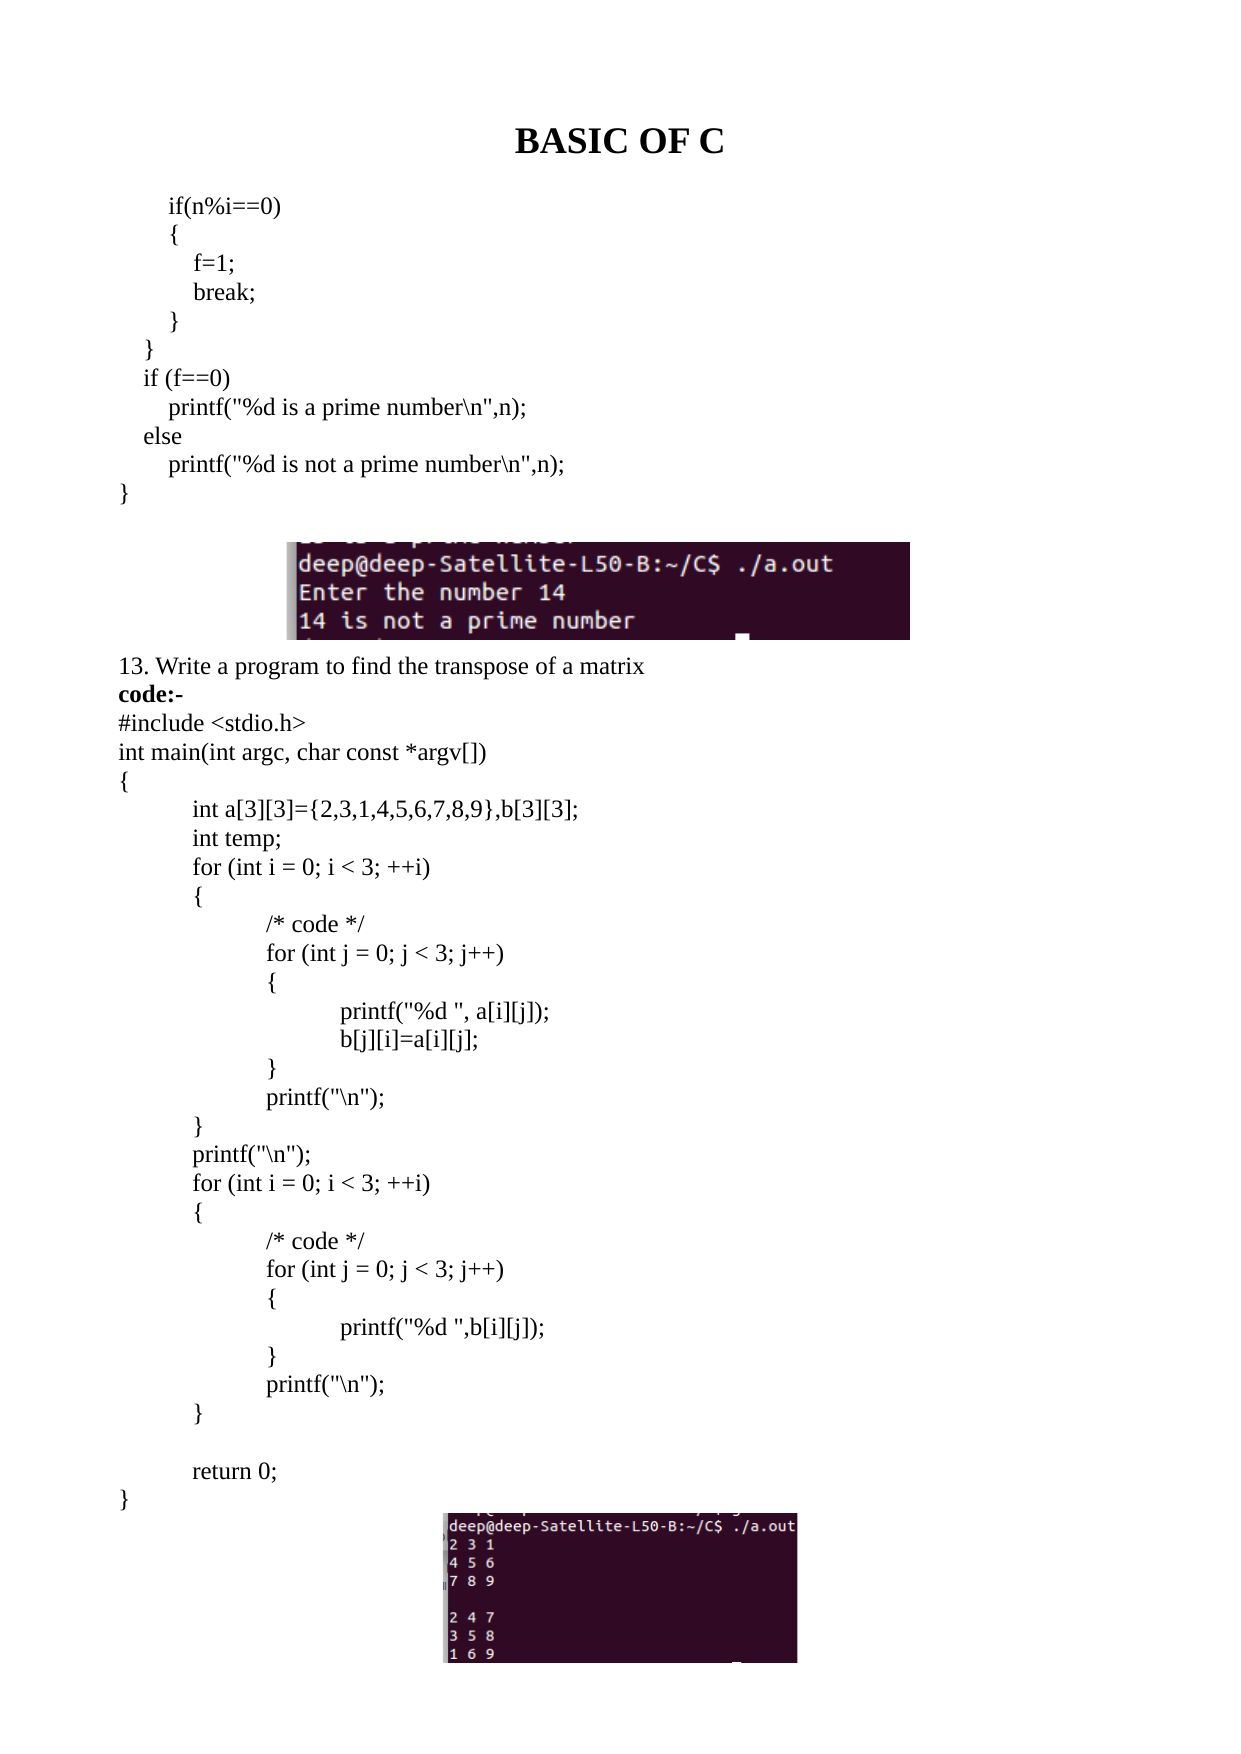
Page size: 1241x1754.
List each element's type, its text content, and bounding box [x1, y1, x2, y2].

text int a[3][3]={2,3,1,4,5,6,7,8,9},b[3][3]; [118, 794, 1122, 823]
text #include <stdio.h> [118, 708, 1122, 737]
text 13. Write a program to find the transpose of a matrix [118, 651, 1122, 679]
text printf("%d is not a prime number\n",n); [118, 449, 1122, 478]
text { [118, 766, 1122, 794]
text } [118, 306, 1122, 334]
text printf("%d ",b[i][j]); [118, 1312, 1122, 1341]
text printf("\n"); [118, 1139, 1122, 1168]
text { [118, 967, 1122, 996]
text else [118, 421, 1122, 449]
text } [118, 1341, 1122, 1369]
text printf("\n"); [118, 1082, 1122, 1111]
text return 0; [118, 1456, 1122, 1484]
text { [118, 881, 1122, 909]
text printf("%d is a prime number\n",n); [118, 392, 1122, 421]
text int temp; [118, 823, 1122, 852]
text f=1; [118, 248, 1122, 277]
text /* code */ [118, 909, 1122, 938]
picture [442, 1513, 798, 1663]
text } [118, 334, 1122, 363]
picture [286, 542, 910, 640]
text break; [118, 277, 1122, 306]
text b[j][i]=a[i][j]; [118, 1024, 1122, 1053]
text } [118, 1398, 1122, 1427]
text for (int i = 0; i < 3; ++i) [118, 1168, 1122, 1197]
text { [118, 1283, 1122, 1312]
text { [118, 219, 1122, 248]
text if(n%i==0) [118, 191, 1122, 219]
text } [118, 1053, 1122, 1082]
text for (int j = 0; j < 3; j++) [118, 938, 1122, 967]
text int main(int argc, char const *argv[]) [118, 737, 1122, 766]
text printf("%d ", a[i][j]); [118, 996, 1122, 1024]
text } [118, 1484, 1122, 1513]
text { [118, 1197, 1122, 1226]
text if (f==0) [118, 363, 1122, 392]
text for (int i = 0; i < 3; ++i) [118, 852, 1122, 881]
text } [118, 478, 1122, 507]
text } [118, 1111, 1122, 1139]
text printf("\n"); [118, 1369, 1122, 1398]
text for (int j = 0; j < 3; j++) [118, 1254, 1122, 1283]
text code:- [118, 679, 1122, 708]
text /* code */ [118, 1226, 1122, 1254]
